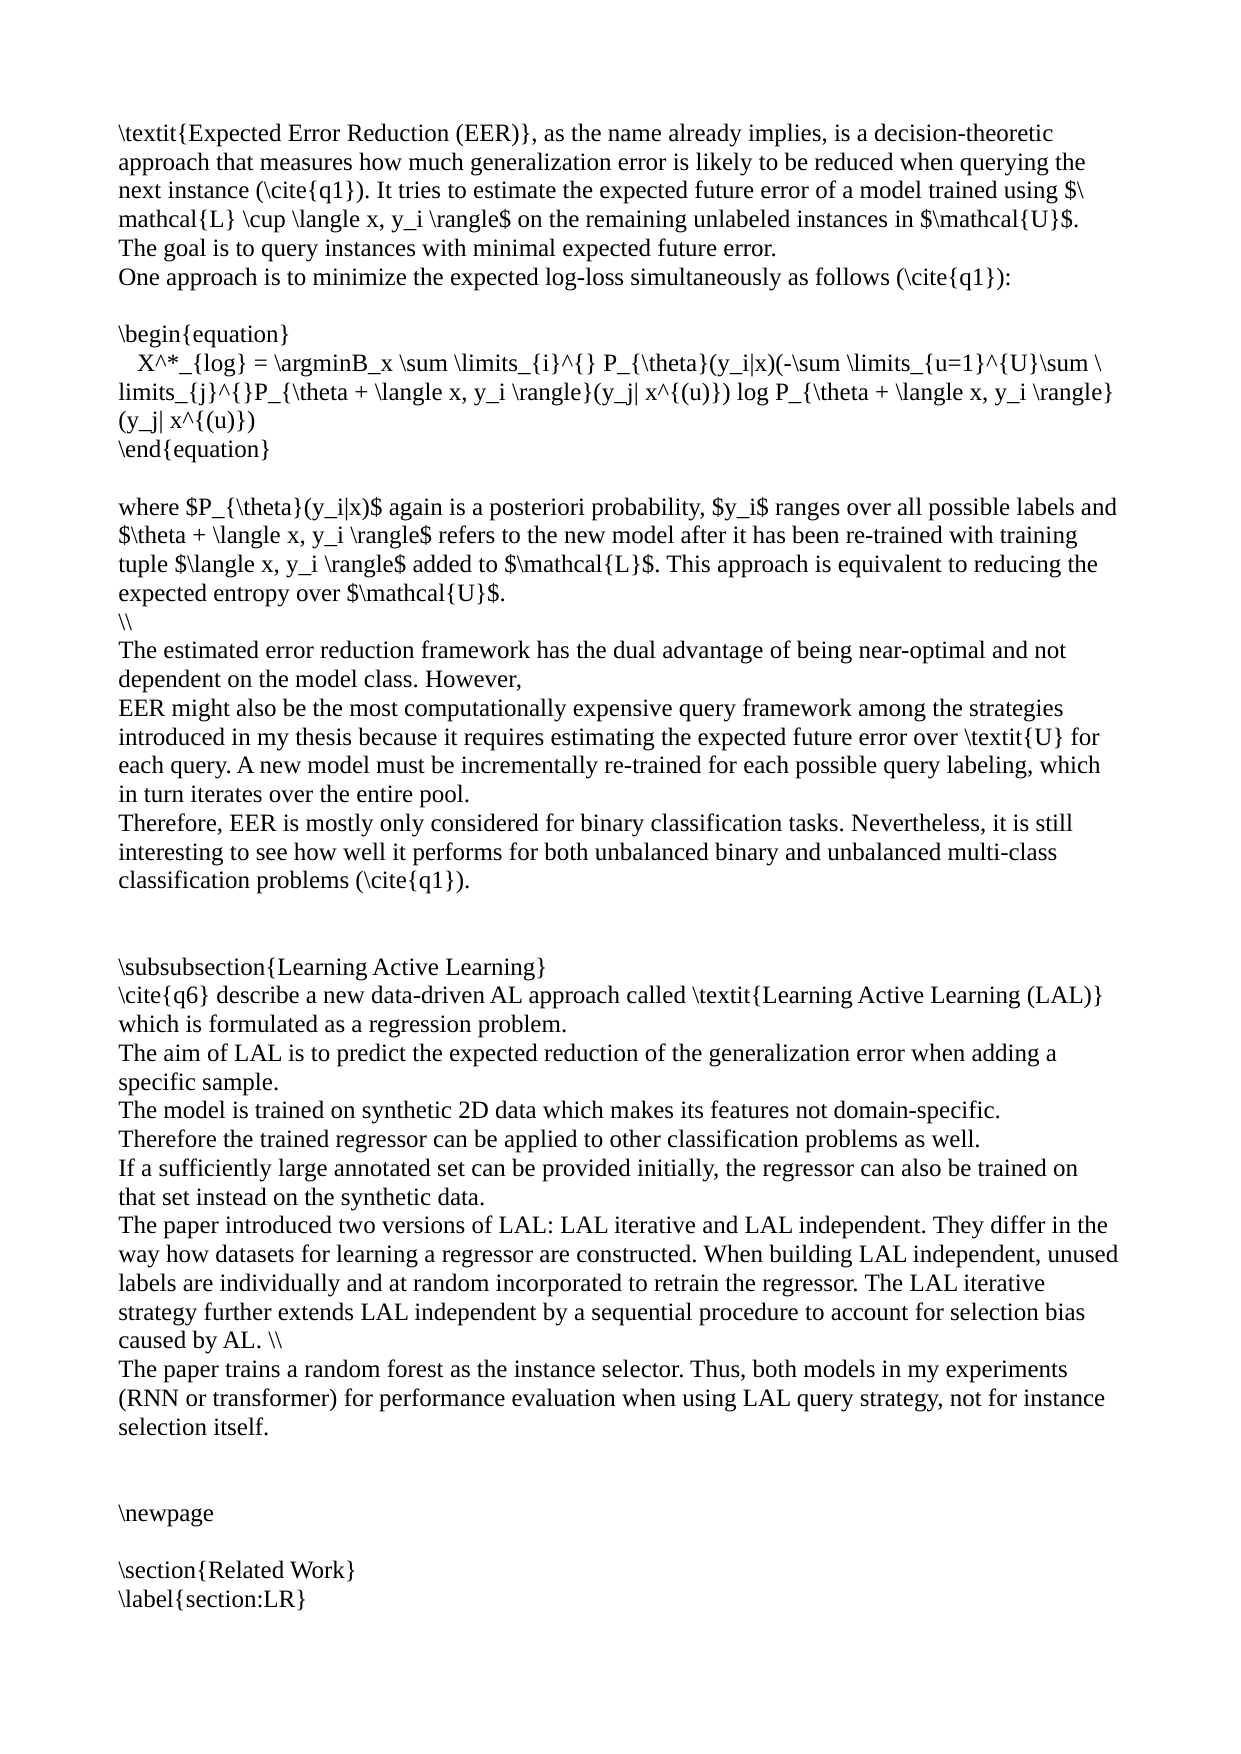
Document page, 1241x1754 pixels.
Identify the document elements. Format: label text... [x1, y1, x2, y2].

text If a sufficiently large annotated set can be provided initially, the regressor can also be trained on that set instead on the synthetic data. [118, 1153, 1122, 1211]
text The paper introduced two versions of LAL: LAL iterative and LAL independent. They differ in the way how datasets for learning a regressor are constructed. When building LAL independent, unused labels are individually and at random incorporated to retrain the regressor. The LAL iterative strategy further extends LAL independent by a sequential procedure to account for selection bias caused by AL. \\ [118, 1211, 1122, 1354]
text \textit{Expected Error Reduction (EER)}, as the name already implies, is a decision-theoretic approach that measures how much generalization error is likely to be reduced when querying the next instance (\cite{q1}). It tries to estimate the expected future error of a model trained using $\mathcal{L} \cup \langle x, y_i \rangle$ on the remaining unlabeled instances in $\mathcal{U}$. The goal is to query instances with minimal expected future error. [118, 118, 1122, 262]
text \label{section:LR} [118, 1584, 1122, 1613]
text \subsubsection{Learning Active Learning} [118, 952, 1122, 981]
text \\ [118, 607, 1122, 636]
text The model is trained on synthetic 2D data which makes its features not domain-specific. [118, 1096, 1122, 1124]
text Therefore the trained regressor can be applied to other classification problems as well. [118, 1124, 1122, 1153]
text \newpage [118, 1498, 1122, 1527]
text The aim of LAL is to predict the expected reduction of the generalization error when adding a specific sample. [118, 1038, 1122, 1096]
text \section{Related Work} [118, 1556, 1122, 1584]
text The estimated error reduction framework has the dual advantage of being near-optimal and not dependent on the model class. However, [118, 636, 1122, 693]
text EER might also be the most computationally expensive query framework among the strategies introduced in my thesis because it requires estimating the expected future error over \textit{U} for each query. A new model must be incrementally re-trained for each possible query labeling, which in turn iterates over the entire pool. [118, 693, 1122, 808]
text Therefore, EER is mostly only considered for binary classification tasks. Nevertheless, it is still interesting to see how well it performs for both unbalanced binary and unbalanced multi-class classification problems (\cite{q1}). [118, 808, 1122, 894]
text \end{equation} [118, 434, 1122, 463]
text The paper trains a random forest as the instance selector. Thus, both models in my experiments (RNN or transformer) for performance evaluation when using LAL query strategy, not for instance selection itself. [118, 1354, 1122, 1441]
text where $P_{\theta}(y_i|x)$ again is a posteriori probability, $y_i$ ranges over all possible labels and $\theta + \langle x, y_i \rangle$ refers to the new model after it has been re-trained with training tuple $\langle x, y_i \rangle$ added to $\mathcal{L}$. This approach is equivalent to reducing the expected entropy over $\mathcal{U}$. [118, 492, 1122, 607]
text \begin{equation} [118, 319, 1122, 348]
text \cite{q6} describe a new data-driven AL approach called \textit{Learning Active Learning (LAL)} which is formulated as a regression problem. [118, 981, 1122, 1038]
text One approach is to minimize the expected log-loss simultaneously as follows (\cite{q1}): [118, 262, 1122, 291]
text X^*_{log} = \argminB_x \sum \limits_{i}^{} P_{\theta}(y_i|x)(-\sum \limits_{u=1}^{U}\sum \limits_{j}^{}P_{\theta + \langle x, y_i \rangle}(y_j| x^{(u)}) log P_{\theta + \langle x, y_i \rangle}(y_j| x^{(u)}) [118, 348, 1122, 434]
